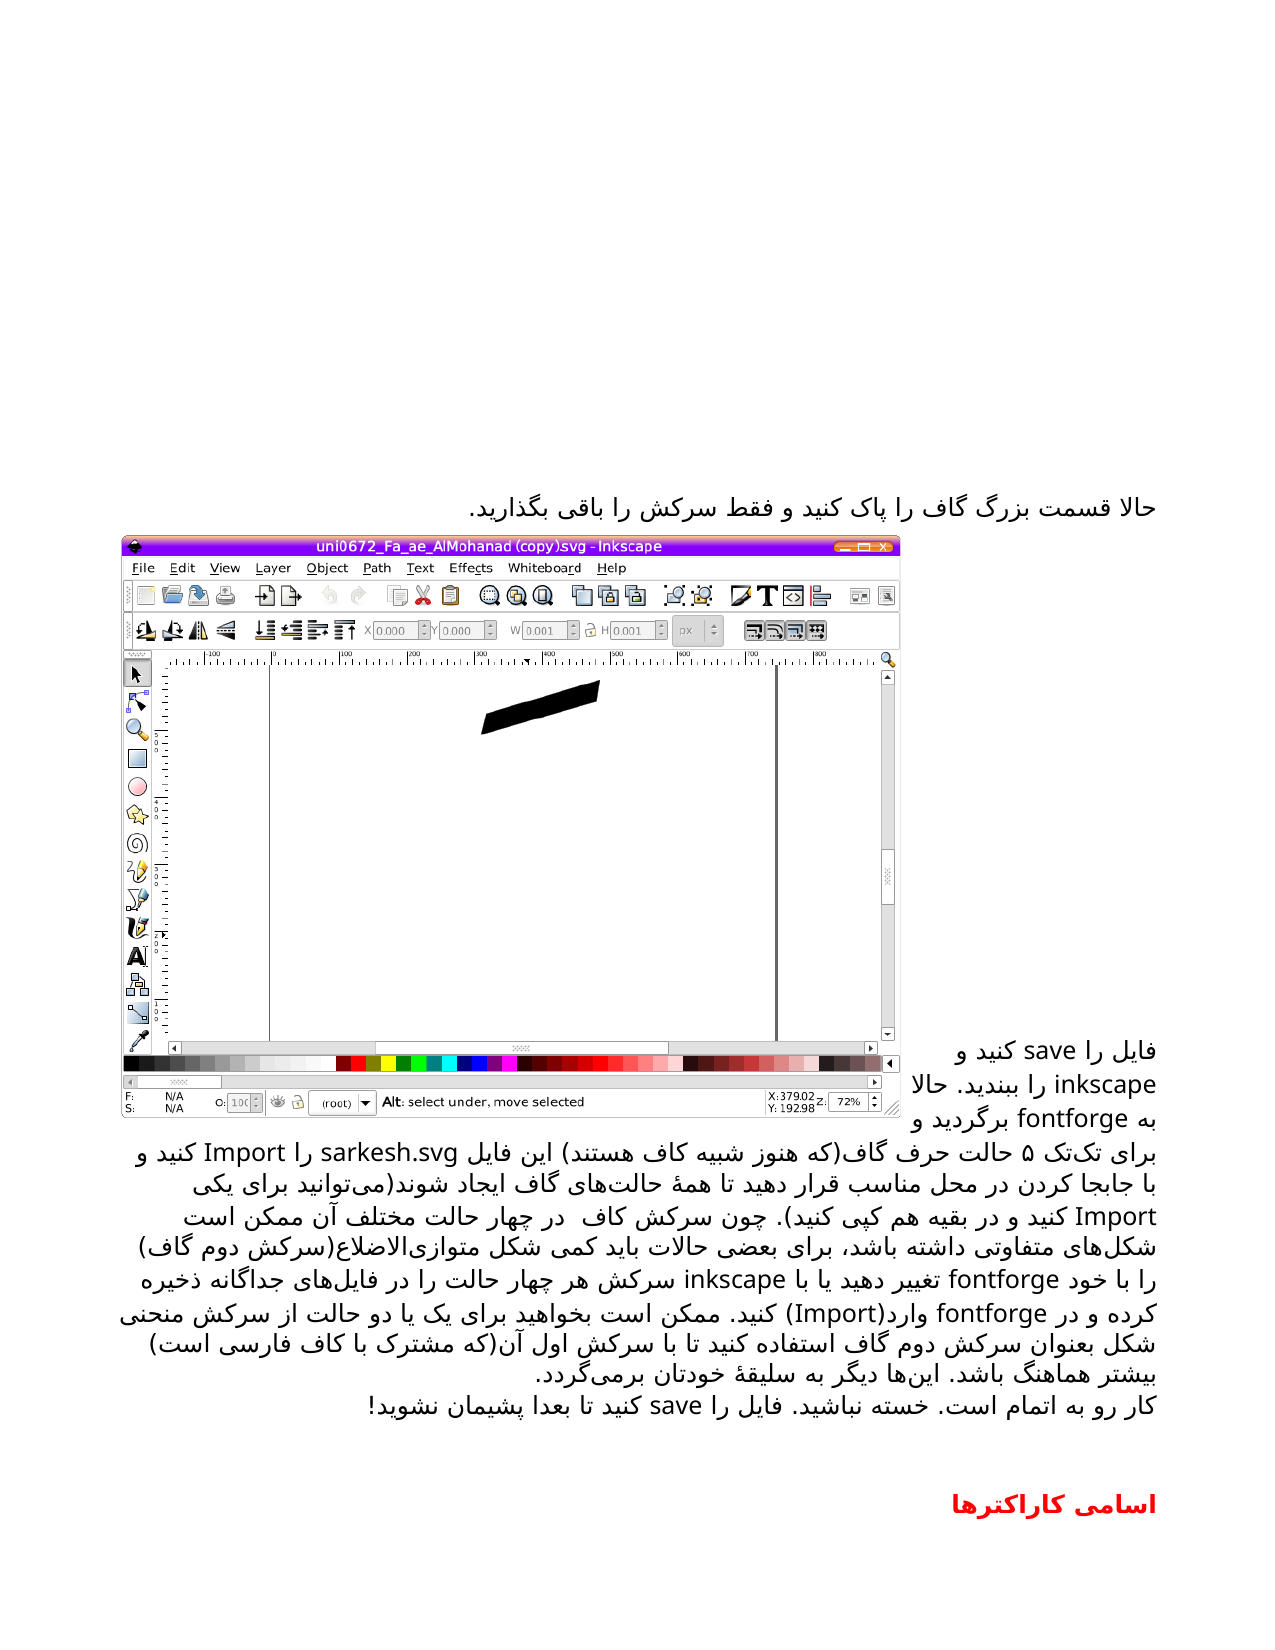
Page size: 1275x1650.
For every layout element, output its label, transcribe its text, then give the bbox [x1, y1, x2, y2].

text فایل را save کنید و inkscape را ببندید. حالا به fontforge برگردید و برای تک‌تک ۵ حالت حرف گاف(که هنوز شبیه کاف هستند) این فایل sarkesh.svg را Import کنید و با جابجا کردن در محل مناسب قرار دهید تا همهٔ حالت‌های گاف ایجاد شوند(می‌توانید برای یکی Import کنید و در بقیه هم کپی کنید). چون سرکش کاف در چهار حالت‌ مختلف آن ممکن است شکل‌های متفاوتی داشته باشد، برای بعضی حالات باید کمی شکل متوازی‌الاضلاع(سرکش دوم گاف) را با خود fontforge تغییر دهید یا با inkscape سرکش هر چهار حالت را در فایل‌های جداگانه ذخیره کرده و در fontforge وارد(Import) کنید. ممکن است بخواهید برای یک یا دو حالت از سرکش منحنی شکل بعنوان سرکش دوم گاف استفاده کنید تا با سرکش اول آن(که مشترک با کاف فارسی است) بیشتر هماهنگ باشد. این‌ها دیگر به سلیقهٔ خودتان برمی‌گردد. [118, 1033, 1157, 1388]
text اسامی کاراکترها [118, 1490, 1157, 1519]
picture [121, 535, 901, 1118]
text کار رو به اتمام است. خسته نباشید. فایل را save کنید تا بعدا پشیمان نشوید! [118, 1388, 1157, 1422]
text حالا قسمت بزرگ گاف را پاک کنید و فقط سرکش را باقی بگذارید. [118, 493, 1157, 522]
